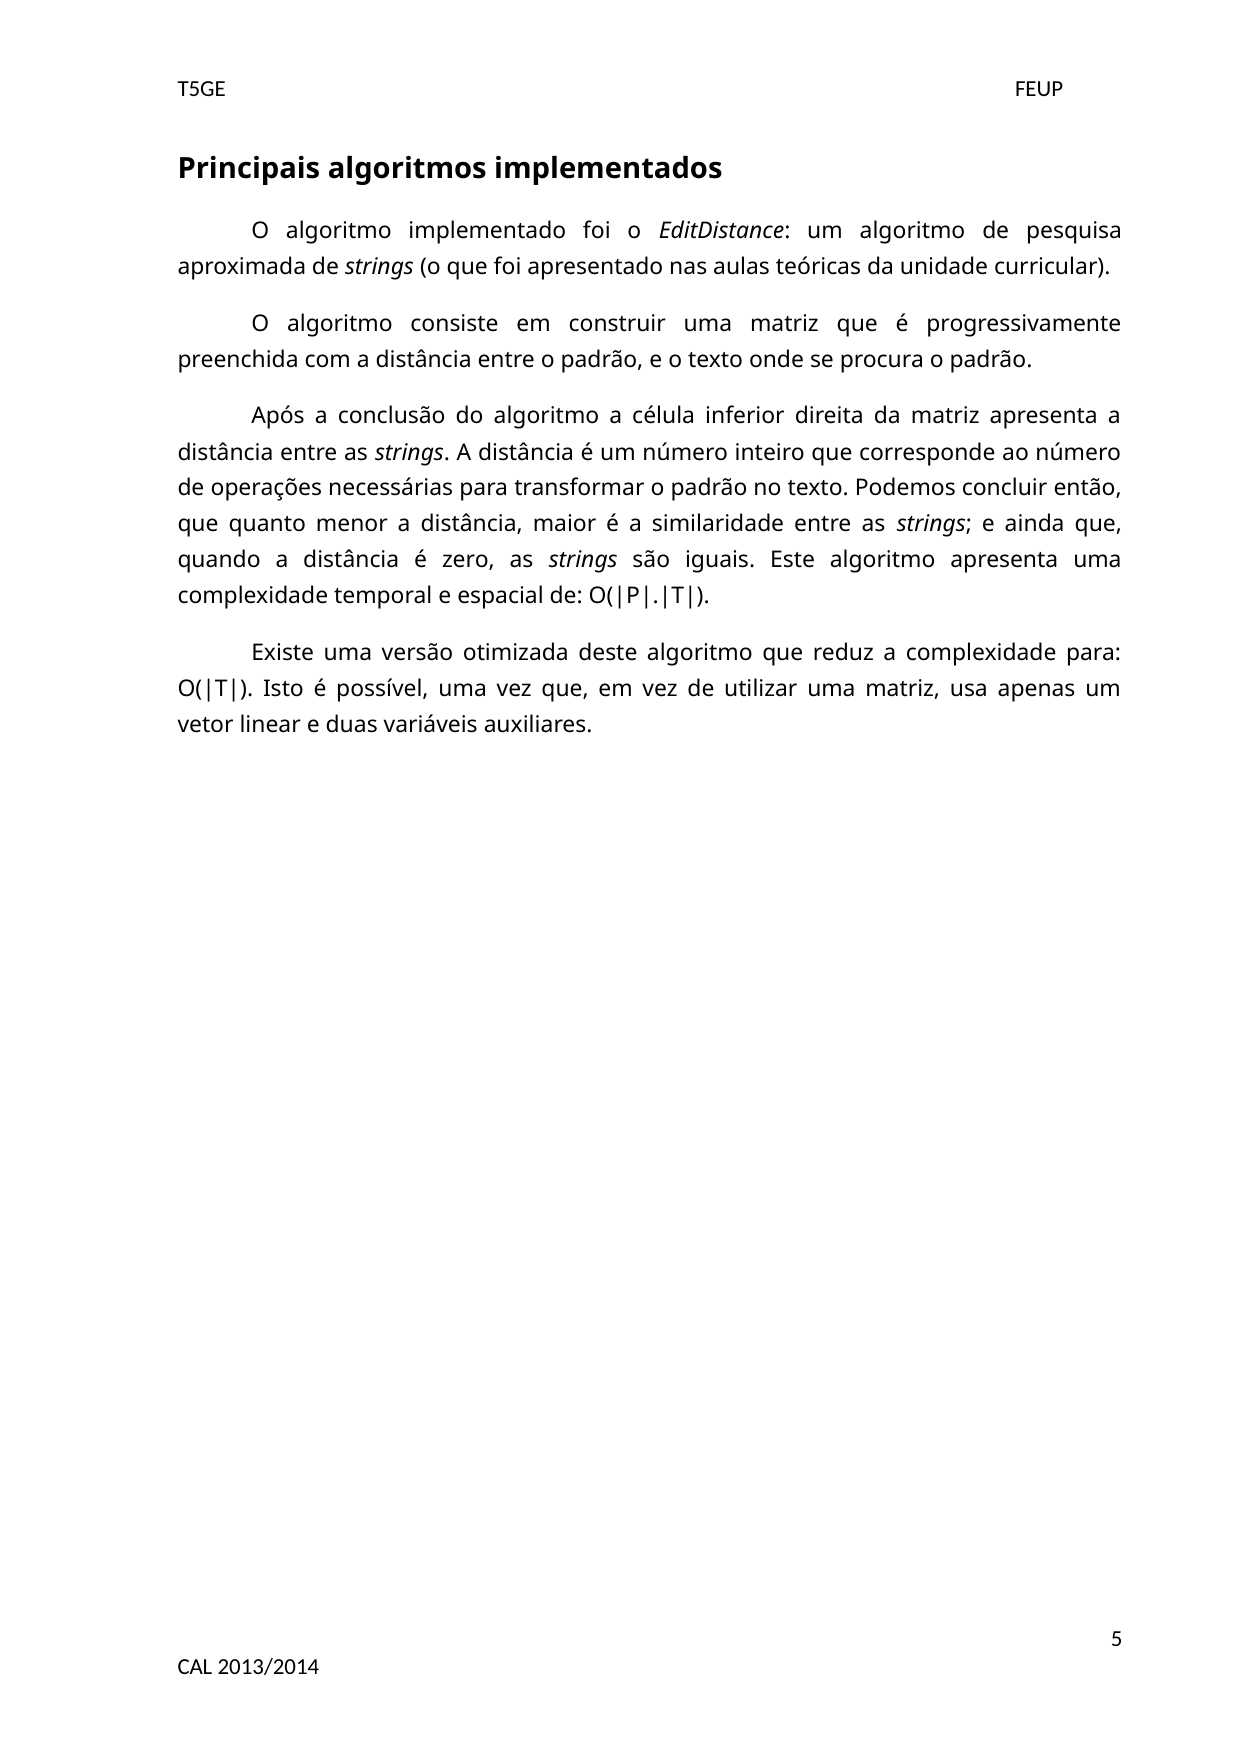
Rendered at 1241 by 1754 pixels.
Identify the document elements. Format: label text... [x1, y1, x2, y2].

text O algoritmo consiste em construir uma matriz que é progressivamente preenchida com a distância entre o padrão, e o texto onde se procura o padrão. [177, 307, 1122, 374]
text Após a conclusão do algoritmo a célula inferior direita da matriz apresenta a distância entre as strings. A distância é um número inteiro que corresponde ao número de operações necessárias para transformar o padrão no texto. Podemos concluir então, que quanto menor a distância, maior é a similaridade entre as strings; e ainda que, quando a distância é zero, as strings são iguais. Este algoritmo apresenta uma complexidade temporal e espacial de: O(|P|.|T|). [177, 399, 1122, 610]
text O algoritmo implementado foi o EditDistance: um algoritmo de pesquisa aproximada de strings (o que foi apresentado nas aulas teóricas da unidade curricular). [177, 214, 1122, 281]
text Existe uma versão otimizada deste algoritmo que reduz a complexidade para: O(|T|). Isto é possível, uma vez que, em vez de utilizar uma matriz, usa apenas um vetor linear e duas variáveis auxiliares. [177, 636, 1122, 739]
text Principais algoritmos implementados [177, 148, 1122, 187]
